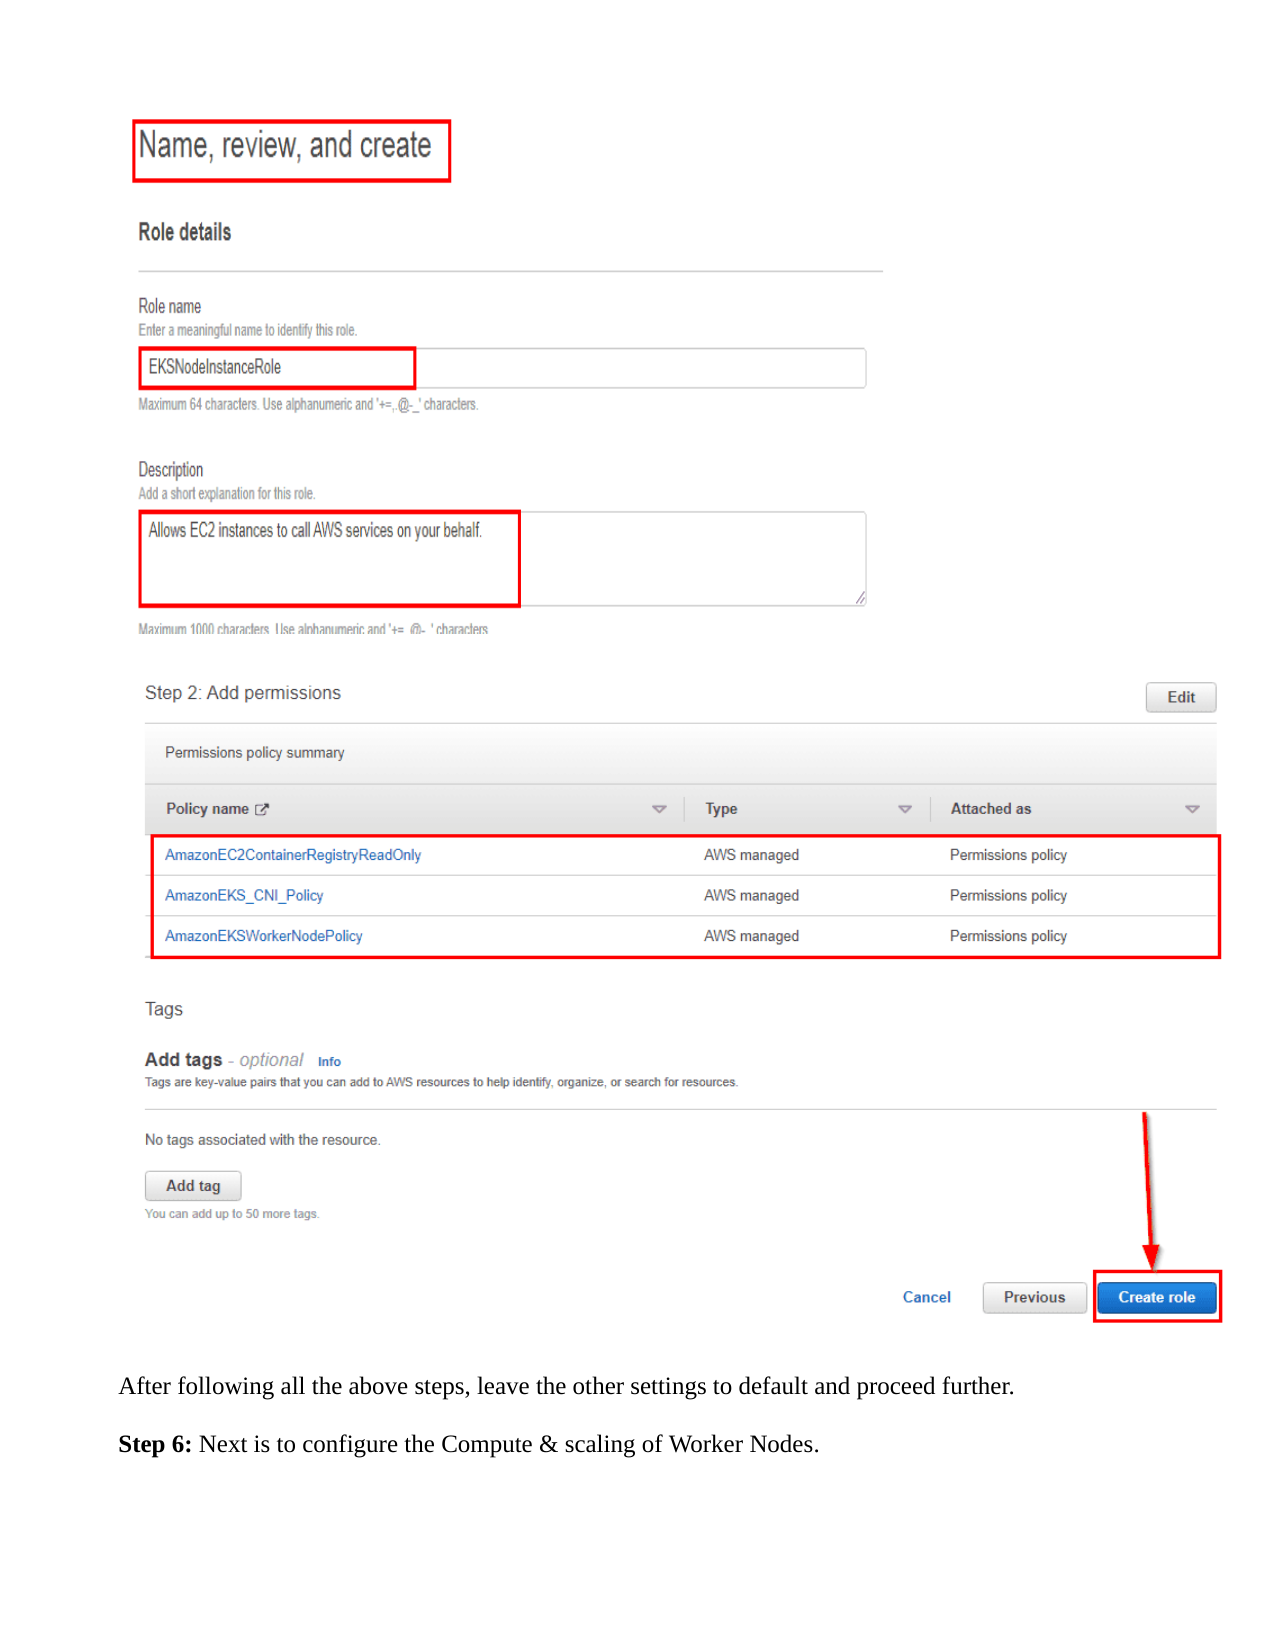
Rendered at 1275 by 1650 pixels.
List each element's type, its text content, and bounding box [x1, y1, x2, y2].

picture [118, 671, 1254, 1334]
text After following all the above steps, leave the other settings to default and proceed further. [118, 1371, 1157, 1400]
picture [118, 118, 884, 634]
text Step 6: Next is to configure the Compute & scaling of Worker Nodes. [118, 1429, 1157, 1457]
